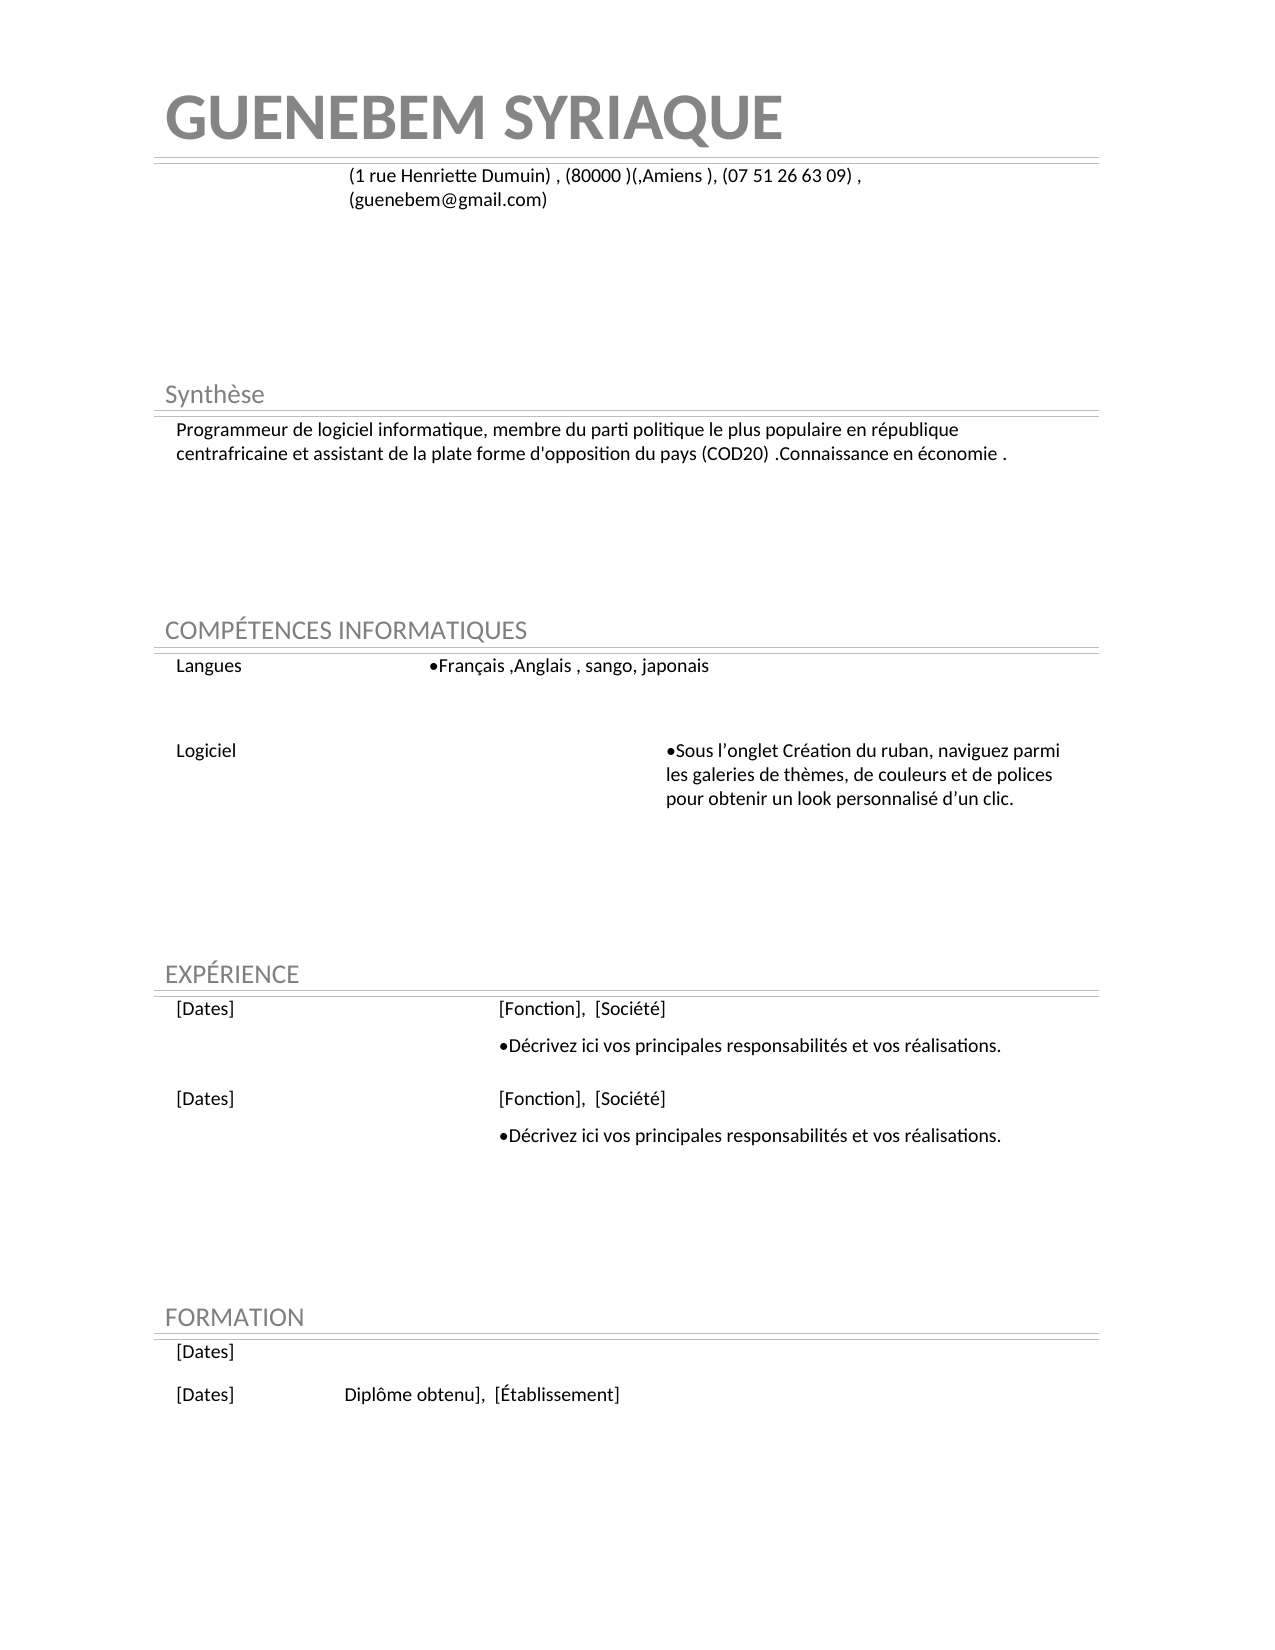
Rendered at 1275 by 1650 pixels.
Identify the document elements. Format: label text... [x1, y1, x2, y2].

table_cell •Sous l’onglet Création du ruban, naviguez parmi les galeries de thèmes, de couleurs et de polices pour obtenir un look personnalisé d’un clic. [655, 738, 1099, 821]
text Compétences informatiques [165, 613, 1050, 646]
title Guenebem syriaque [165, 75, 1050, 156]
table_header [154, 411, 1099, 416]
table_cell [Dates] [165, 1086, 487, 1160]
table_cell [154, 856, 1099, 890]
table_cell Diplôme obtenu], [Établissement] [333, 1382, 845, 1426]
table_cell [154, 997, 1099, 1196]
table_cell [154, 654, 1099, 856]
table_header [154, 158, 326, 162]
table_header [154, 991, 1099, 996]
table_header Programmeur de logiciel informatique, membre du parti politique le plus populaire en république centrafricaine et assistant de la plate forme d'opposition du pays (COD20) .Connaissance en économie . [165, 417, 1099, 512]
table_header [Dates] [165, 997, 487, 1086]
table_cell [154, 1463, 845, 1500]
table_header •Français ,Anglais , sango, japonais [418, 654, 1099, 738]
table_cell Logiciel [165, 738, 654, 821]
table_cell [326, 164, 1099, 310]
table_header [154, 648, 1099, 652]
text Formation [165, 1300, 1050, 1333]
table_cell [Fonction], [Société] •Décrivez ici vos principales responsabilités et vos réalisations. [488, 1086, 1099, 1160]
table_header [Dates] [165, 1340, 333, 1382]
table_header [326, 158, 1099, 162]
table_header (1 rue Henriette Dumuin) , (80000 )(,Amiens ), (07 51 26 63 09) , (guenebem@gmail.com) [338, 164, 1099, 249]
table_cell [154, 417, 1099, 547]
table_header [Fonction], [Société] •Décrivez ici vos principales responsabilités et vos réalisations. [488, 997, 1099, 1086]
table_cell [Dates] [165, 1382, 333, 1426]
table_header [845, 1334, 1099, 1339]
table_cell [845, 1340, 1099, 1463]
table_cell [845, 1463, 1099, 1500]
table_header [154, 1334, 845, 1339]
table_cell [154, 164, 326, 310]
table_header [333, 1340, 845, 1382]
table_cell [154, 1196, 1099, 1233]
table_header Langues [165, 654, 417, 738]
text Expérience [165, 957, 1050, 990]
text Synthèse [165, 377, 1050, 410]
table_cell [154, 1340, 845, 1463]
